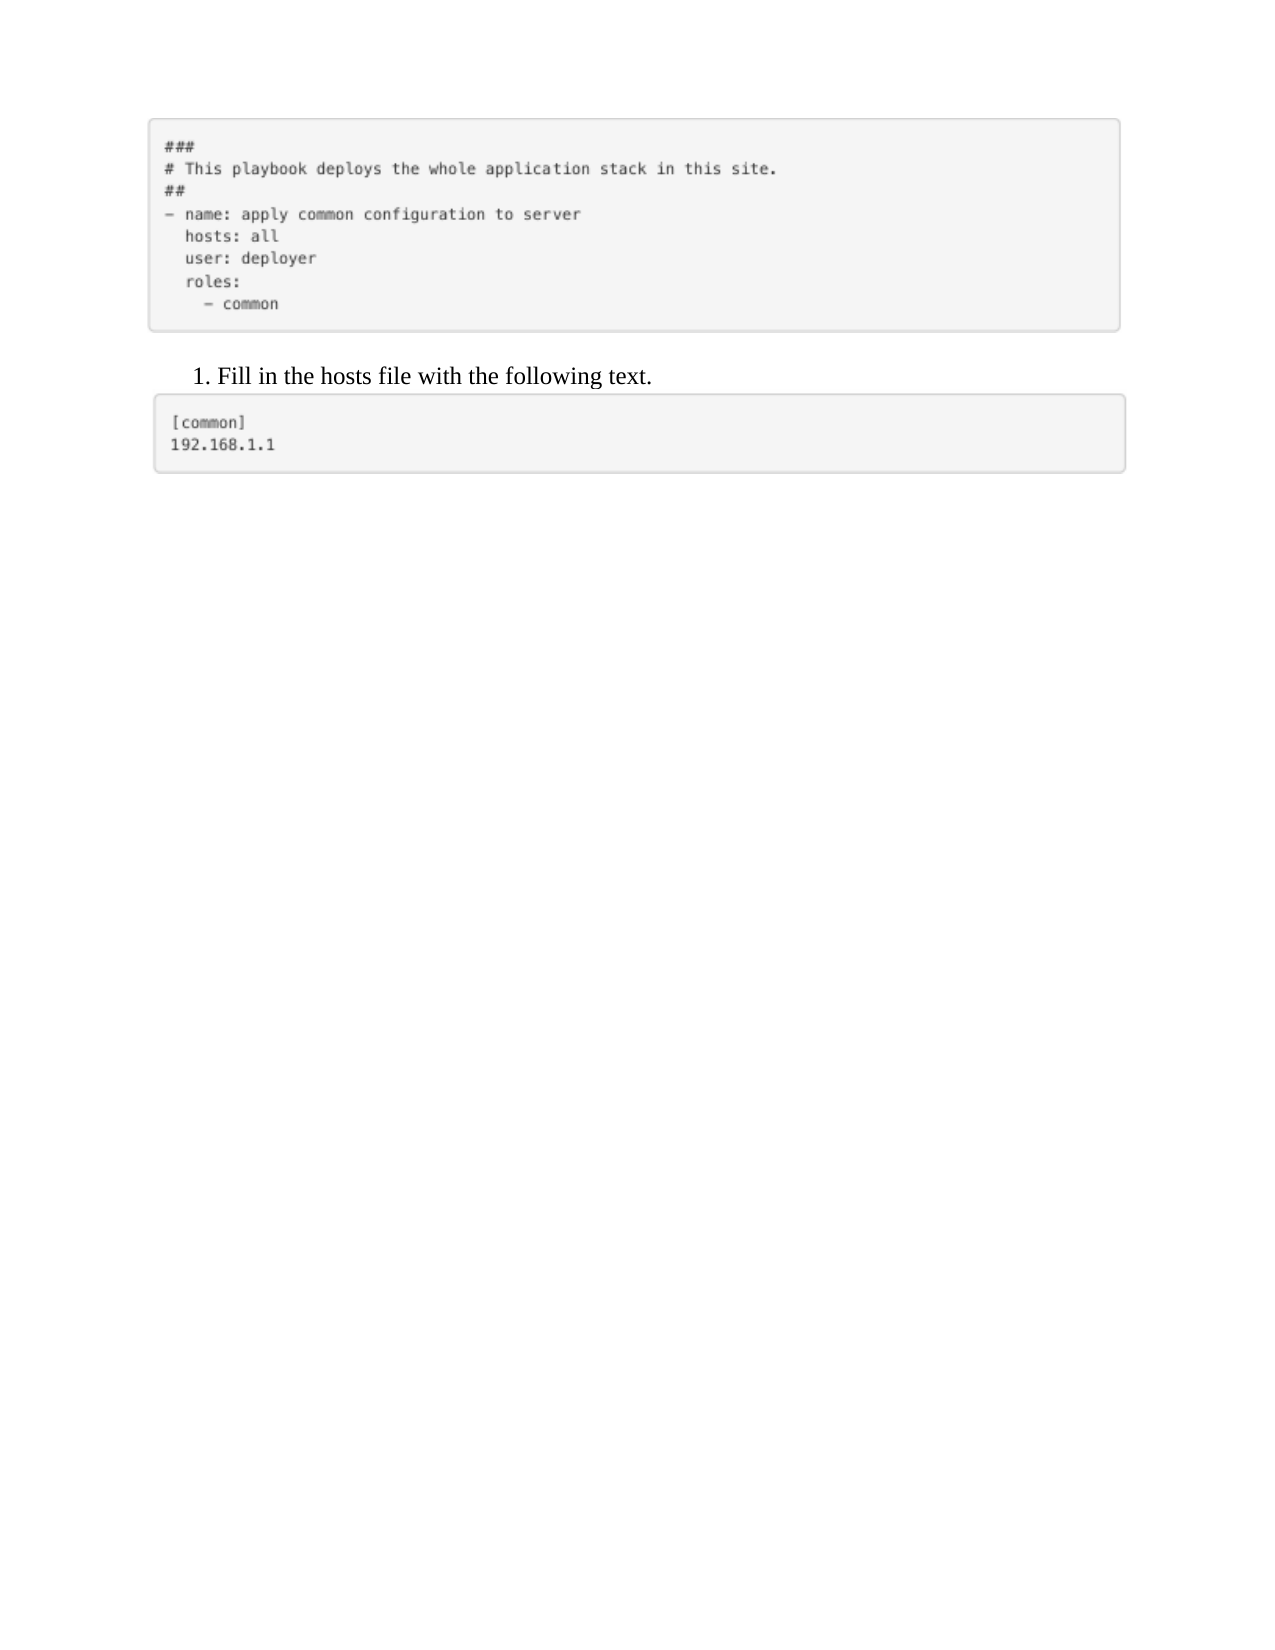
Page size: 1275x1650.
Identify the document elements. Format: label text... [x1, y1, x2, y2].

picture [143, 118, 1132, 333]
picture [147, 389, 1128, 474]
text 1. Fill in the hosts file with the following text. [118, 361, 1157, 390]
